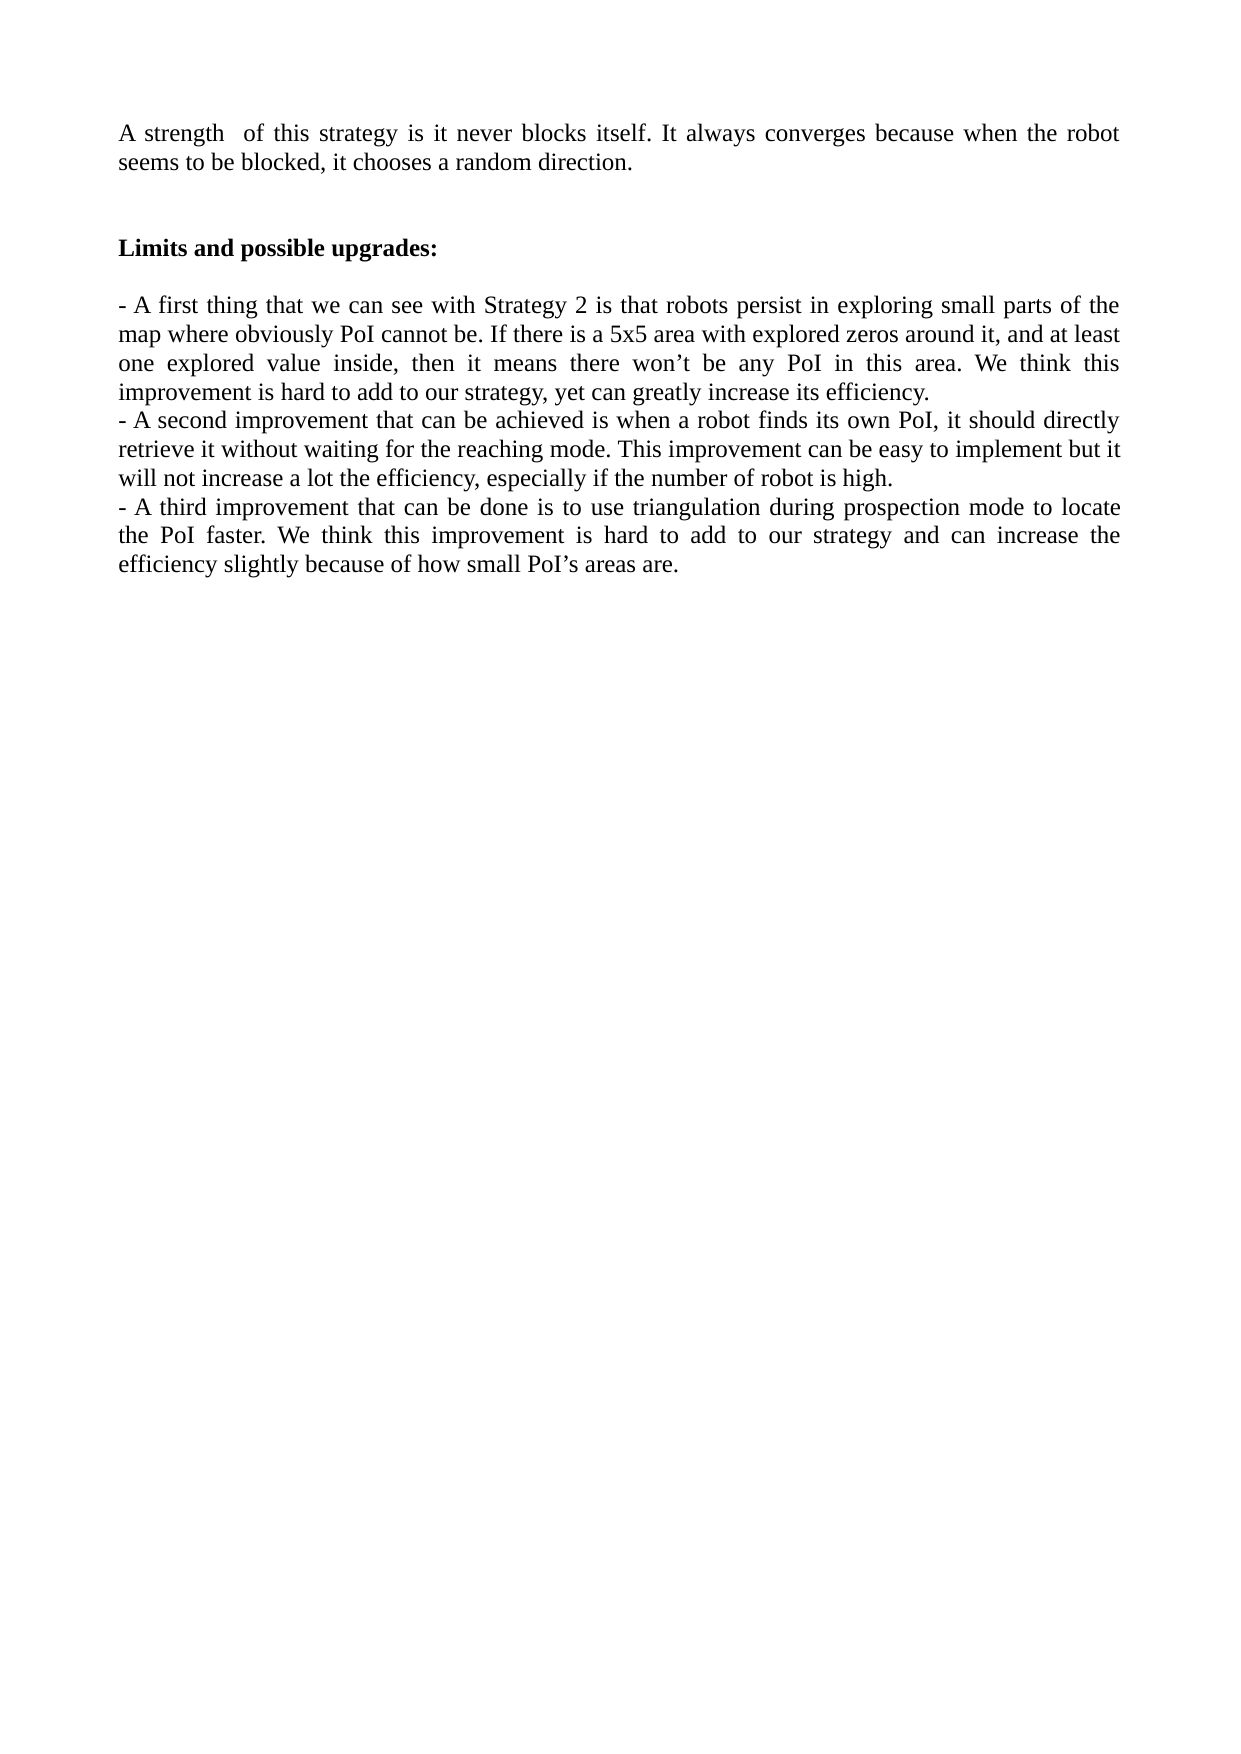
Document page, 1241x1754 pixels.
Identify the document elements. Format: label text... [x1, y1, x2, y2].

text A strength of this strategy is it never blocks itself. It always converges because when the robot seems to be blocked, it chooses a random direction. [118, 118, 1122, 176]
text - A second improvement that can be achieved is when a robot finds its own PoI, it should directly retrieve it without waiting for the reaching mode. This improvement can be easy to implement but it will not increase a lot the efficiency, especially if the number of robot is high. [118, 406, 1122, 492]
text - A third improvement that can be done is to use triangulation during prospection mode to locate the PoI faster. We think this improvement is hard to add to our strategy and can increase the efficiency slightly because of how small PoI’s areas are. [118, 492, 1122, 578]
text - A first thing that we can see with Strategy 2 is that robots persist in exploring small parts of the map where obviously PoI cannot be. If there is a 5x5 area with explored zeros around it, and at least one explored value inside, then it means there won’t be any PoI in this area. We think this improvement is hard to add to our strategy, yet can greatly increase its efficiency. [118, 291, 1122, 406]
text Limits and possible upgrades: [118, 233, 1122, 262]
